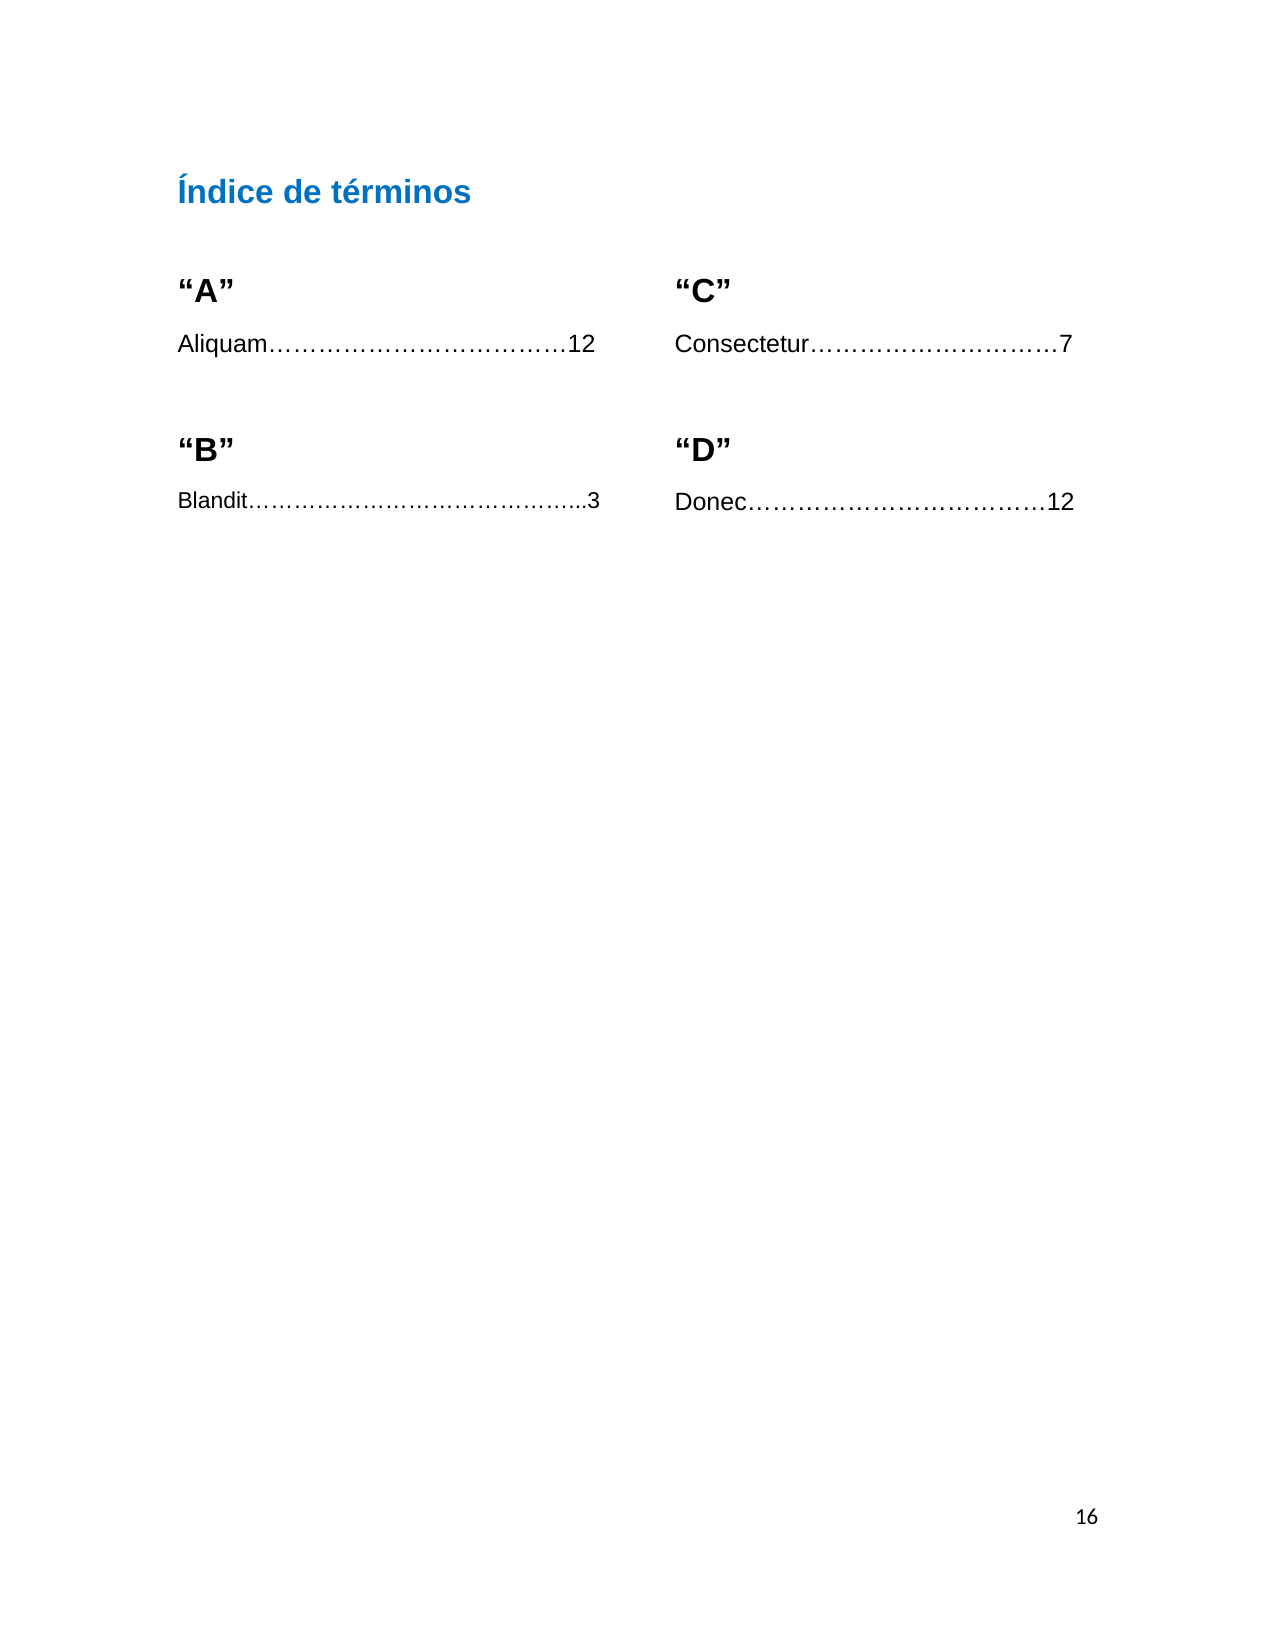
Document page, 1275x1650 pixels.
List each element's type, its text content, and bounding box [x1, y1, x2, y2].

text “D” [674, 429, 1098, 468]
subtitle Índice de términos [177, 173, 1098, 211]
text Consectetur…………………………7 [674, 329, 1098, 358]
text Donec………………………………12 [674, 487, 1098, 516]
text Aliquam………………………………12 [177, 329, 601, 358]
text “A” [177, 271, 601, 310]
text Blandit……………………………………...3 [177, 487, 601, 513]
text “C” [674, 271, 1098, 310]
text “B” [177, 429, 601, 468]
